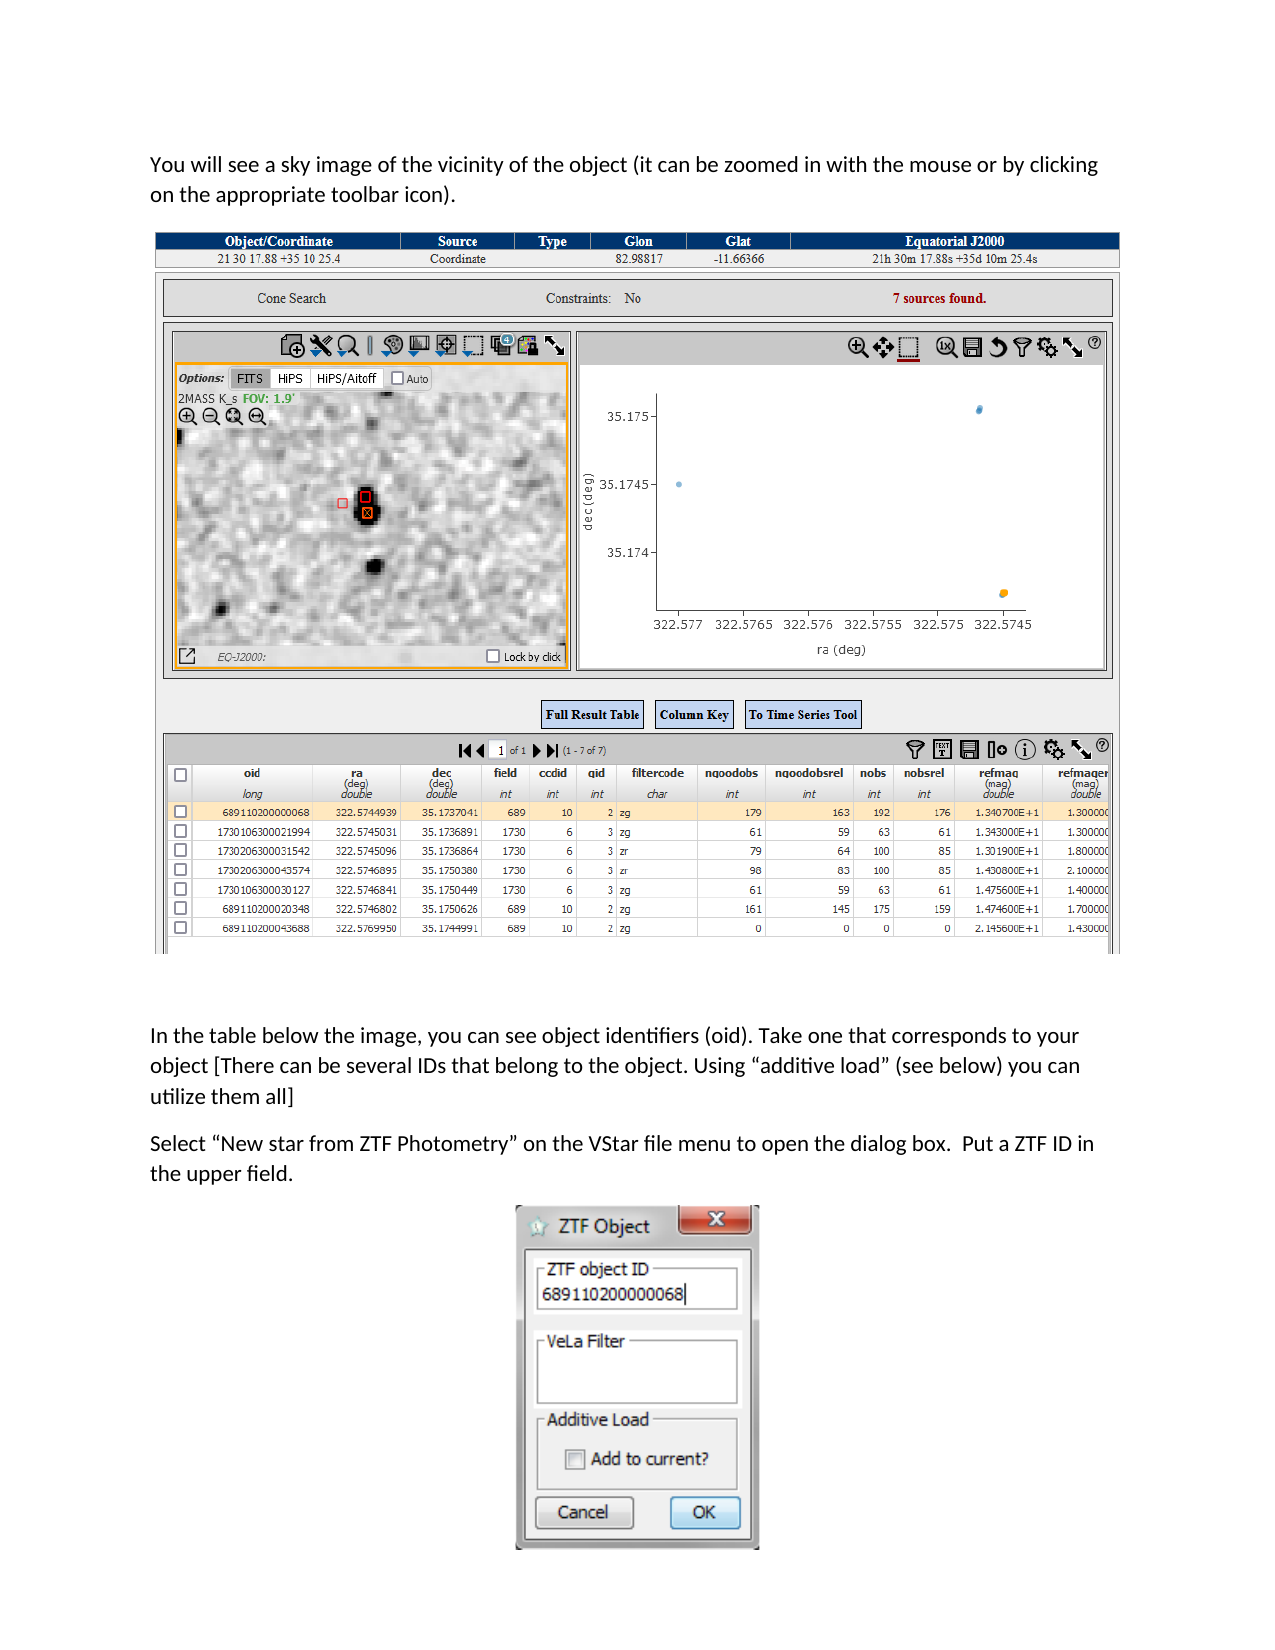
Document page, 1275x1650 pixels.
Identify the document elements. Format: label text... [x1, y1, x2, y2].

picture [515, 1205, 760, 1550]
picture [150, 227, 1125, 954]
text Select “New star from ZTF Photometry” on the VStar file menu to open the dialog box. Put a ZTF ID in the upper field. [150, 1129, 1125, 1187]
text In the table below the image, you can see object identifiers (oid). Take one that corresponds to your object [There can be several IDs that belong to the object. Using “additive load” (see below) you can utilize them all] [150, 1021, 1125, 1110]
text You will see a sky image of the vicinity of the object (it can be zoomed in with the mouse or by clicking on the appropriate toolbar icon). [150, 150, 1125, 208]
